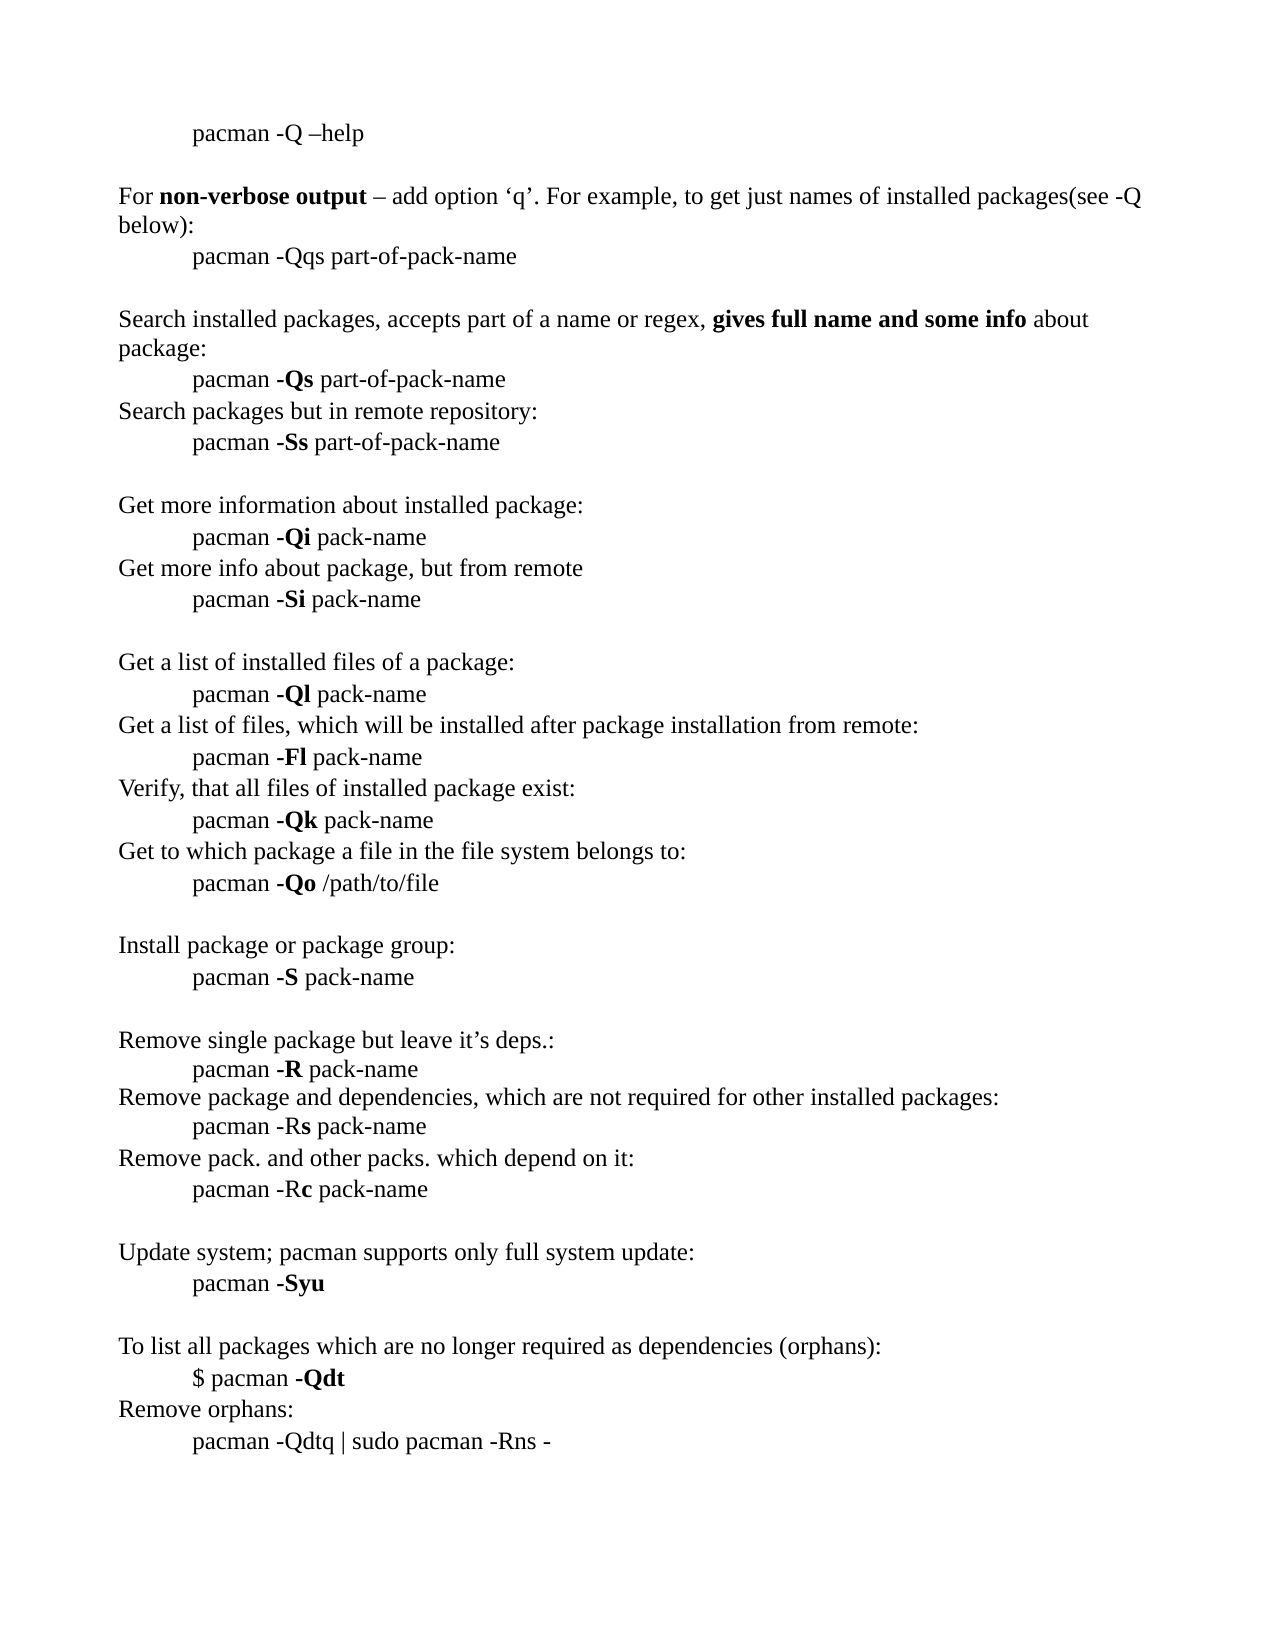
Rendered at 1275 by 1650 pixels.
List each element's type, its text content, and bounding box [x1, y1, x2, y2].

text pacman -Si pack-name [118, 584, 1157, 613]
text Search packages but in remote repository: [118, 396, 1157, 424]
text Get more information about installed package: [118, 490, 1157, 519]
text Remove single package but leave it’s deps.: [118, 1025, 1157, 1054]
text pacman -Qk pack-name [118, 805, 1157, 833]
text pacman -Qs part-of-pack-name [118, 364, 1157, 393]
text Get a list of files, which will be installed after package installation from remote: [118, 710, 1157, 739]
text pacman -Rc pack-name [118, 1174, 1157, 1203]
text pacman -R pack-name [118, 1054, 1157, 1082]
text pacman -Syu [118, 1268, 1157, 1297]
text pacman -Qqs part-of-pack-name [118, 241, 1157, 270]
text pacman -Rs pack-name [118, 1111, 1157, 1140]
text pacman -Qdtq | sudo pacman -Rns - [118, 1426, 1157, 1454]
text Remove pack. and other packs. which depend on it: [118, 1143, 1157, 1171]
text Search installed packages, accepts part of a name or regex, gives full name and some info about package: [118, 304, 1157, 362]
text Remove package and dependencies, which are not required for other installed packages: [118, 1082, 1157, 1111]
text For non-verbose output – add option ‘q’. For example, to get just names of installed packages(see -Q below): [118, 181, 1157, 238]
text To list all packages which are no longer required as dependencies (orphans): [118, 1331, 1157, 1360]
text pacman -Ss part-of-pack-name [118, 427, 1157, 456]
text pacman -Ql pack-name [118, 679, 1157, 708]
text pacman -Qo /path/to/file [118, 868, 1157, 896]
text Install package or package group: [118, 931, 1157, 959]
text pacman -Fl pack-name [118, 742, 1157, 771]
text pacman -Q –help [118, 118, 1157, 147]
text Get more info about package, but from remote [118, 553, 1157, 582]
text $ pacman -Qdt [118, 1363, 1157, 1392]
text Remove orphans: [118, 1394, 1157, 1423]
text Get to which package a file in the file system belongs to: [118, 836, 1157, 865]
text Verify, that all files of installed package exist: [118, 773, 1157, 802]
text Get a list of installed files of a package: [118, 647, 1157, 676]
text pacman -Qi pack-name [118, 522, 1157, 550]
text Update system; pacman supports only full system update: [118, 1237, 1157, 1266]
text pacman -S pack-name [118, 962, 1157, 991]
